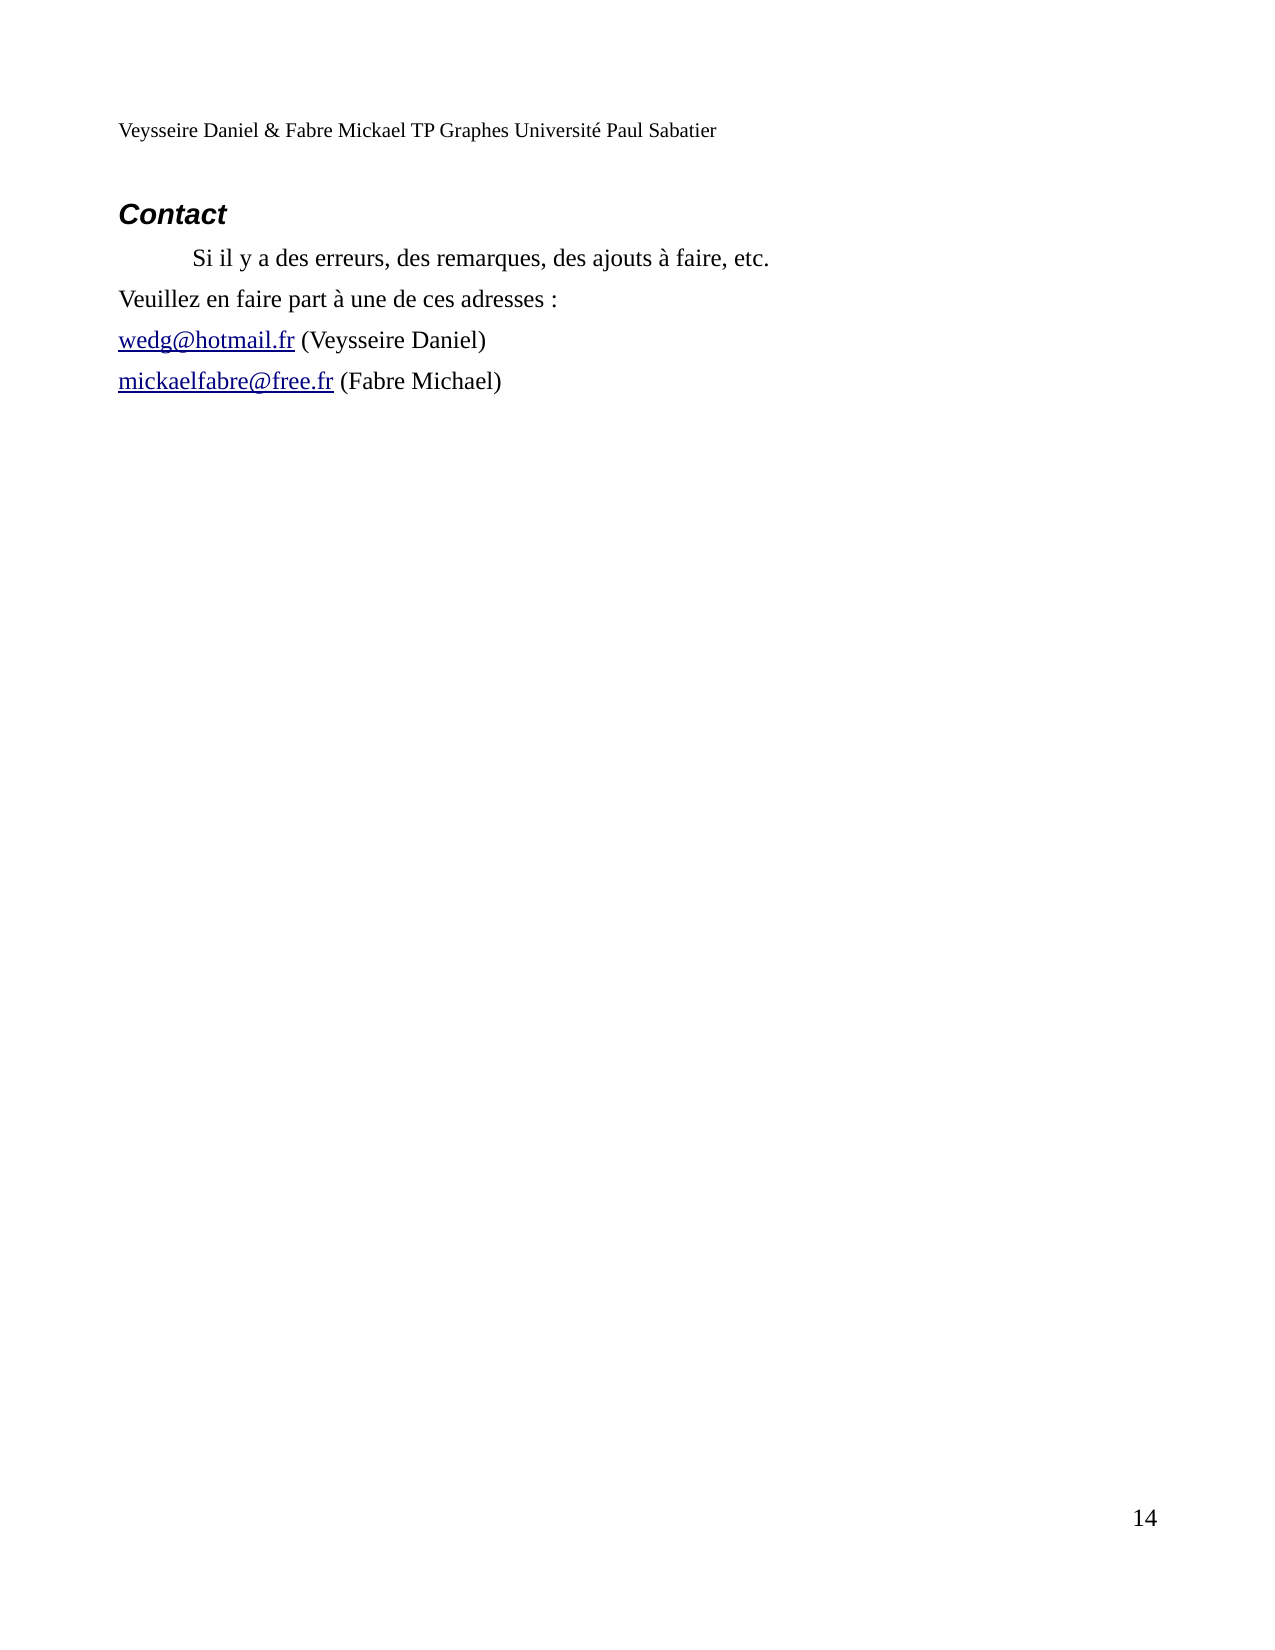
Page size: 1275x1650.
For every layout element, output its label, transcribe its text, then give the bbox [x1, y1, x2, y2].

text Si il y a des erreurs, des remarques, des ajouts à faire, etc. [118, 243, 1157, 271]
text Veuillez en faire part à une de ces adresses : [118, 284, 1157, 313]
text mickaelfabre@free.fr (Fabre Michael) [118, 366, 1157, 395]
subtitle Contact [118, 197, 1157, 230]
text wedg@hotmail.fr (Veysseire Daniel) [118, 325, 1157, 354]
